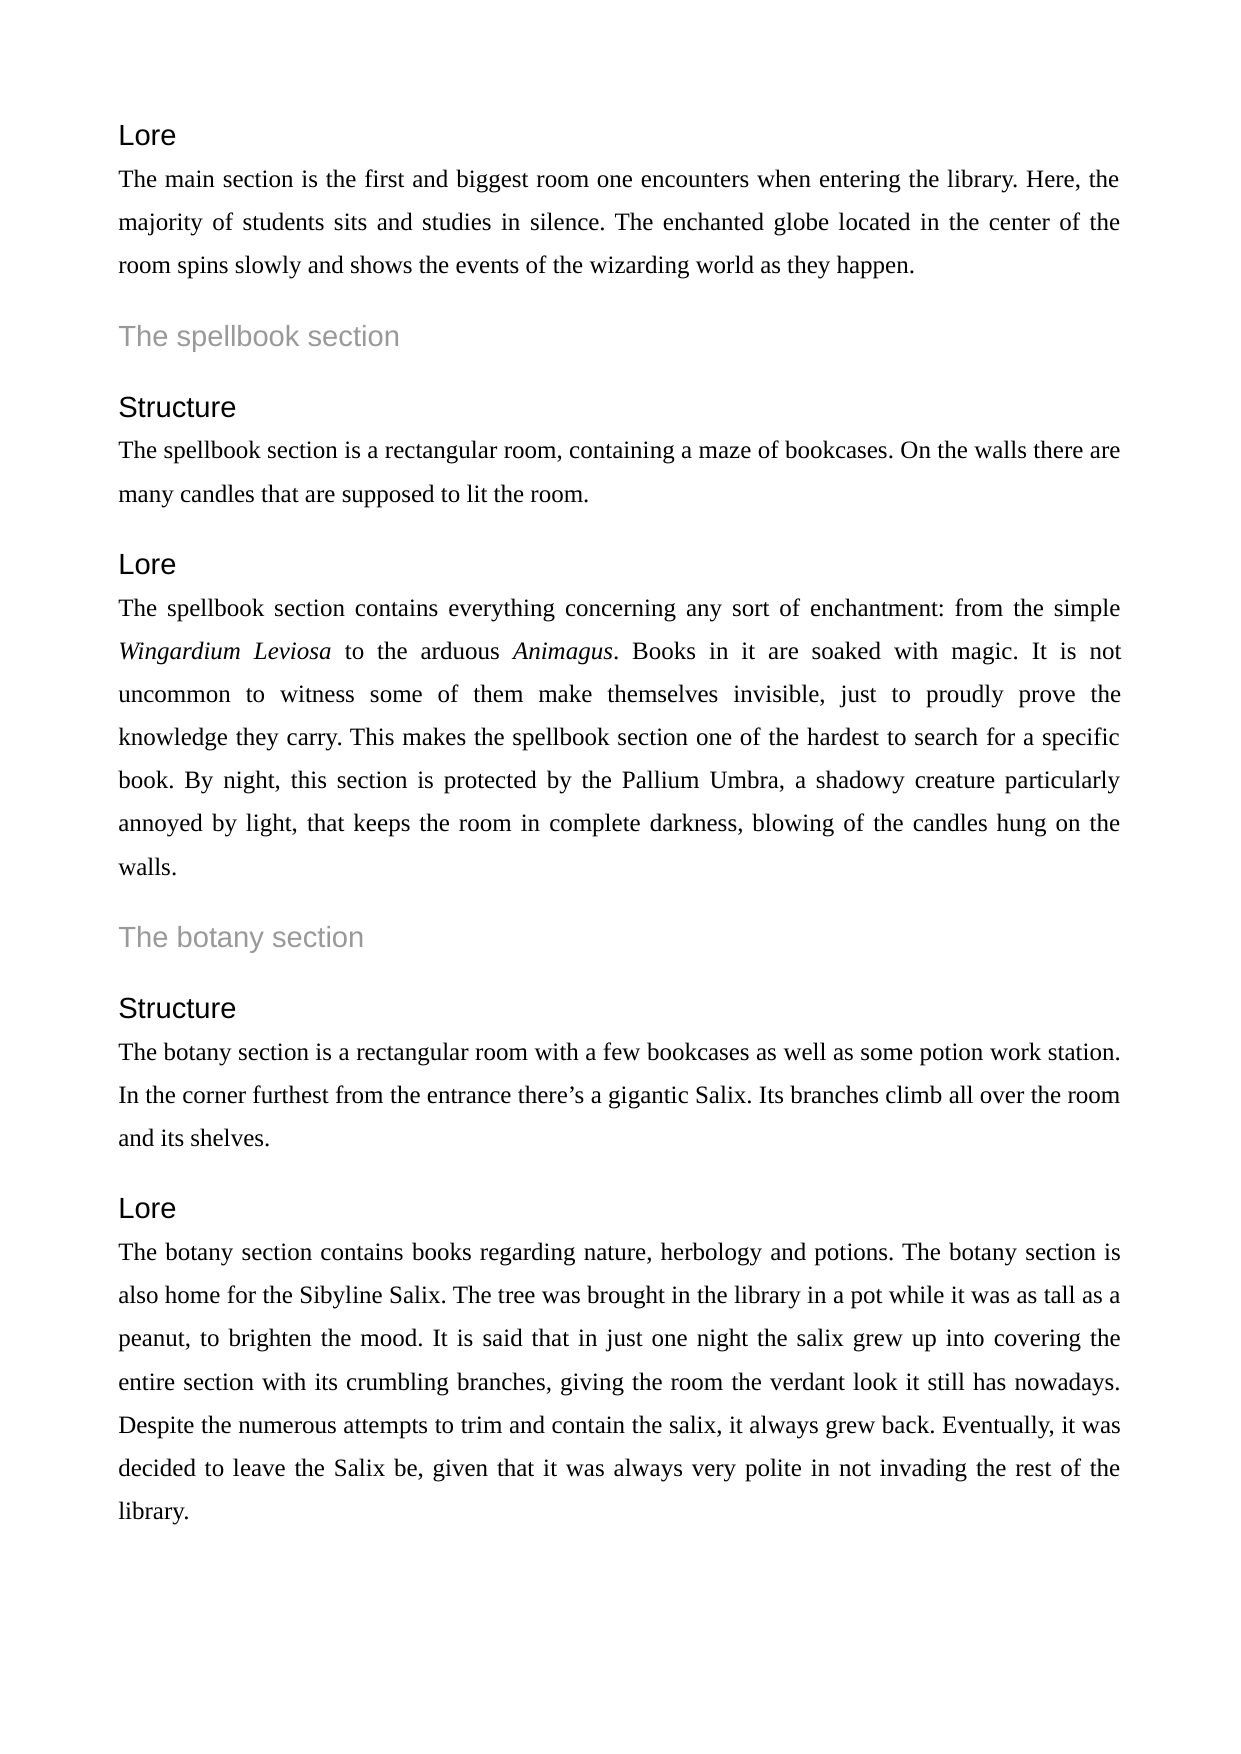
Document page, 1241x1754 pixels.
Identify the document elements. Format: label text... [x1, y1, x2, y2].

subtitle Lore [118, 1191, 1122, 1225]
text The botany section contains books regarding nature, herbology and potions. The botany section is also home for the Sibyline Salix. The tree was brought in the library in a pot while it was as tall as a peanut, to brighten the mood. It is said that in just one night the salix grew up into covering the entire section with its crumbling branches, giving the room the verdant look it still has nowadays. Despite the numerous attempts to trim and contain the salix, it always grew back. Eventually, it was decided to leave the Salix be, given that it was always very polite in not invading the rest of the library. [118, 1237, 1122, 1525]
subtitle Structure [118, 389, 1122, 423]
text The main section is the first and biggest room one encounters when entering the library. Here, the majority of students sits and studies in silence. The enchanted globe located in the center of the room spins slowly and shows the events of the wizarding world as they happen. [118, 164, 1122, 279]
subtitle Lore [118, 547, 1122, 580]
text The spellbook section is a rectangular room, containing a maze of bookcases. On the walls there are many candles that are supposed to lit the room. [118, 436, 1122, 507]
subtitle The spellbook section [118, 318, 1122, 352]
subtitle The botany section [118, 920, 1122, 953]
subtitle Structure [118, 991, 1122, 1024]
subtitle Lore [118, 118, 1122, 152]
text The spellbook section contains everything concerning any sort of enchantment: from the simple Wingardium Leviosa to the arduous Animagus. Books in it are soaked with magic. It is not uncommon to witness some of them make themselves invisible, just to proudly prove the knowledge they carry. This makes the spellbook section one of the hardest to search for a specific book. By night, this section is protected by the Pallium Umbra, a shadowy creature particularly annoyed by light, that keeps the room in complete darkness, blowing of the candles hung on the walls. [118, 593, 1122, 880]
text The botany section is a rectangular room with a few bookcases as well as some potion work station. In the corner furthest from the entrance there’s a gigantic Salix. Its branches climb all over the room and its shelves. [118, 1037, 1122, 1152]
